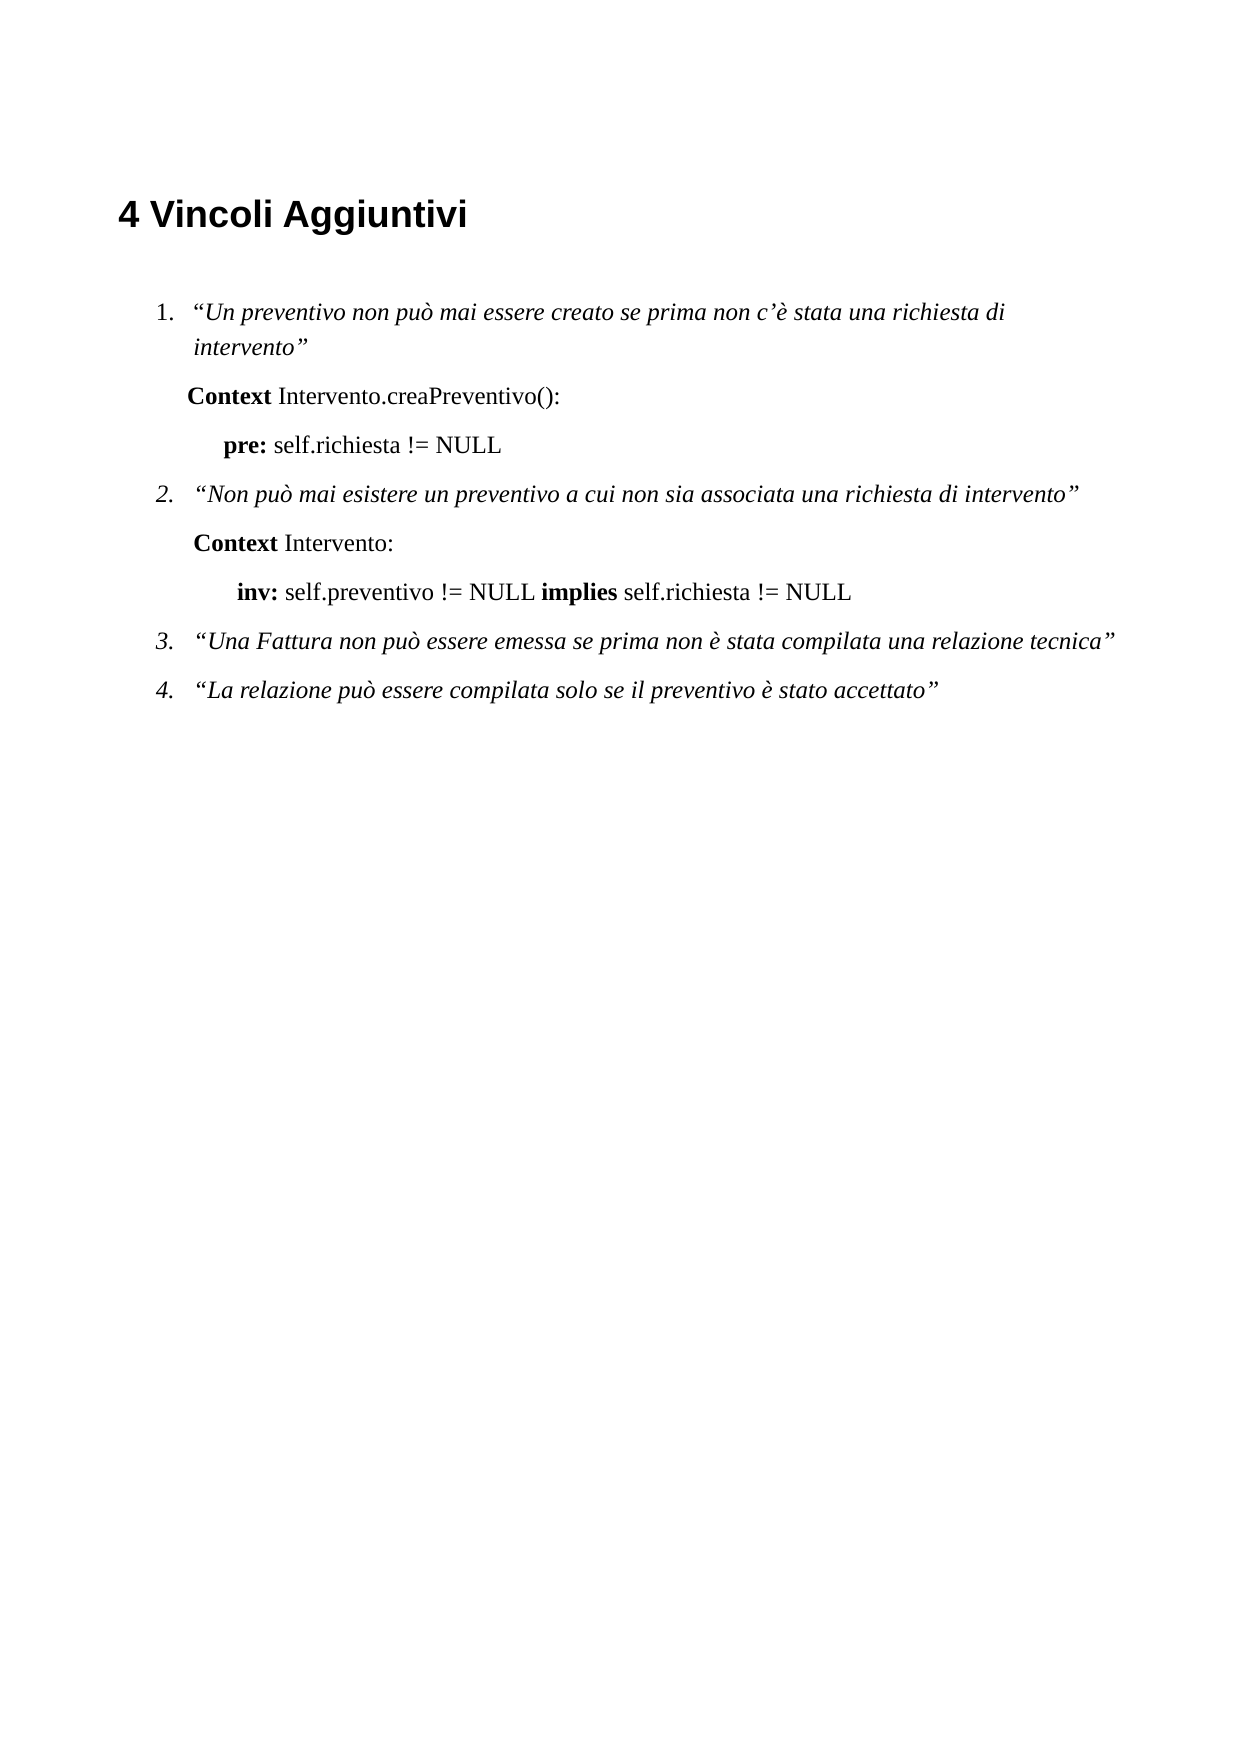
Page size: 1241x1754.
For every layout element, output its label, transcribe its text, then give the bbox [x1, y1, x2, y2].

list Context Intervento: [156, 528, 1122, 557]
list “Una Fattura non può essere emessa se prima non è stata compilata una relazione tecnica” [156, 626, 1122, 655]
list “La relazione può essere compilata solo se il preventivo è stato accettato” [156, 675, 1122, 704]
list “Non può mai esistere un preventivo a cui non sia associata una richiesta di intervento” [156, 479, 1122, 508]
list “Un preventivo non può mai essere creato se prima non c’è stata una richiesta di intervento” [156, 297, 1122, 361]
subtitle 4 Vincoli Aggiuntivi [118, 192, 1122, 236]
text Context Intervento.creaPreventivo(): [118, 381, 1122, 410]
text pre: self.richiesta != NULL [118, 430, 1122, 459]
list inv: self.preventivo != NULL implies self.richiesta != NULL [193, 577, 1122, 606]
